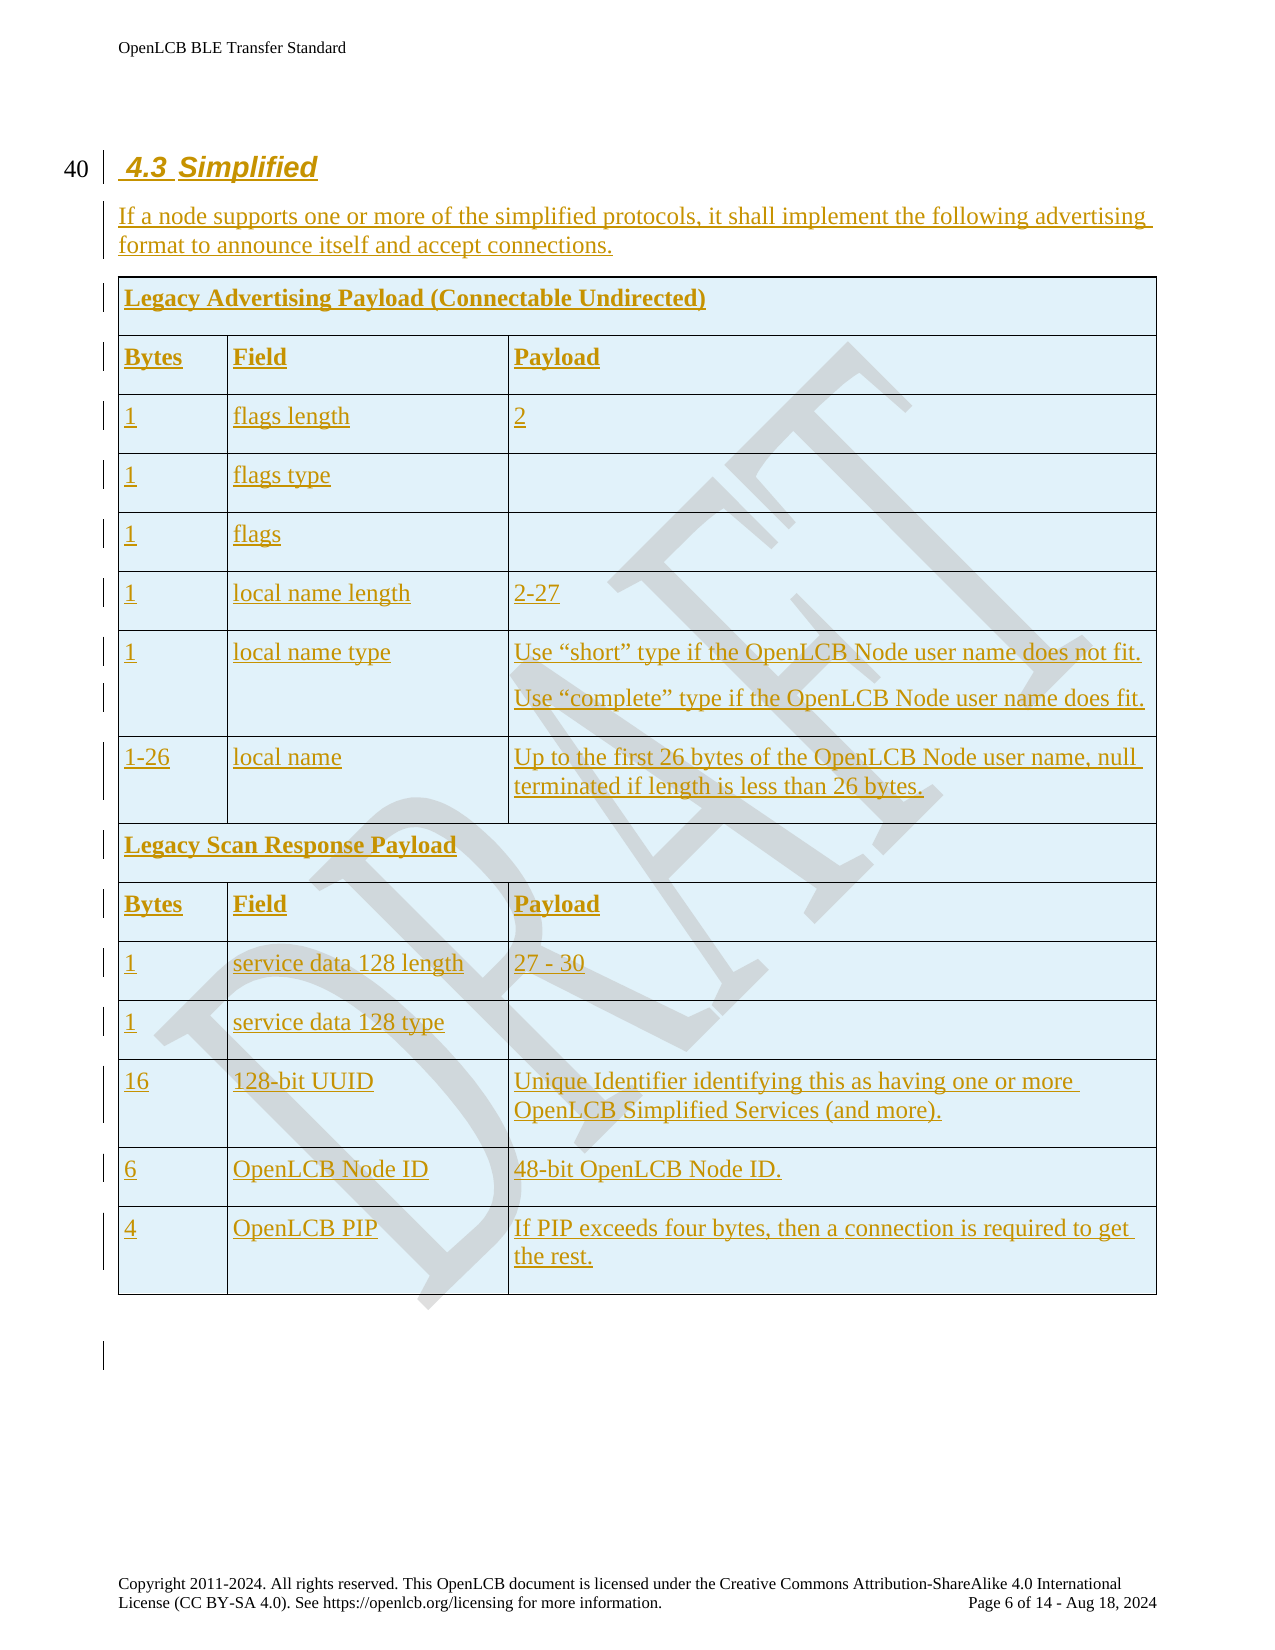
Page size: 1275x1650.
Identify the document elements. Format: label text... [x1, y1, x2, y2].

text If a node supports one or more of the simplified protocols, it shall implement the following advertising format to announce itself and accept connections. [118, 201, 1157, 259]
subtitle Simplified [118, 150, 1157, 183]
